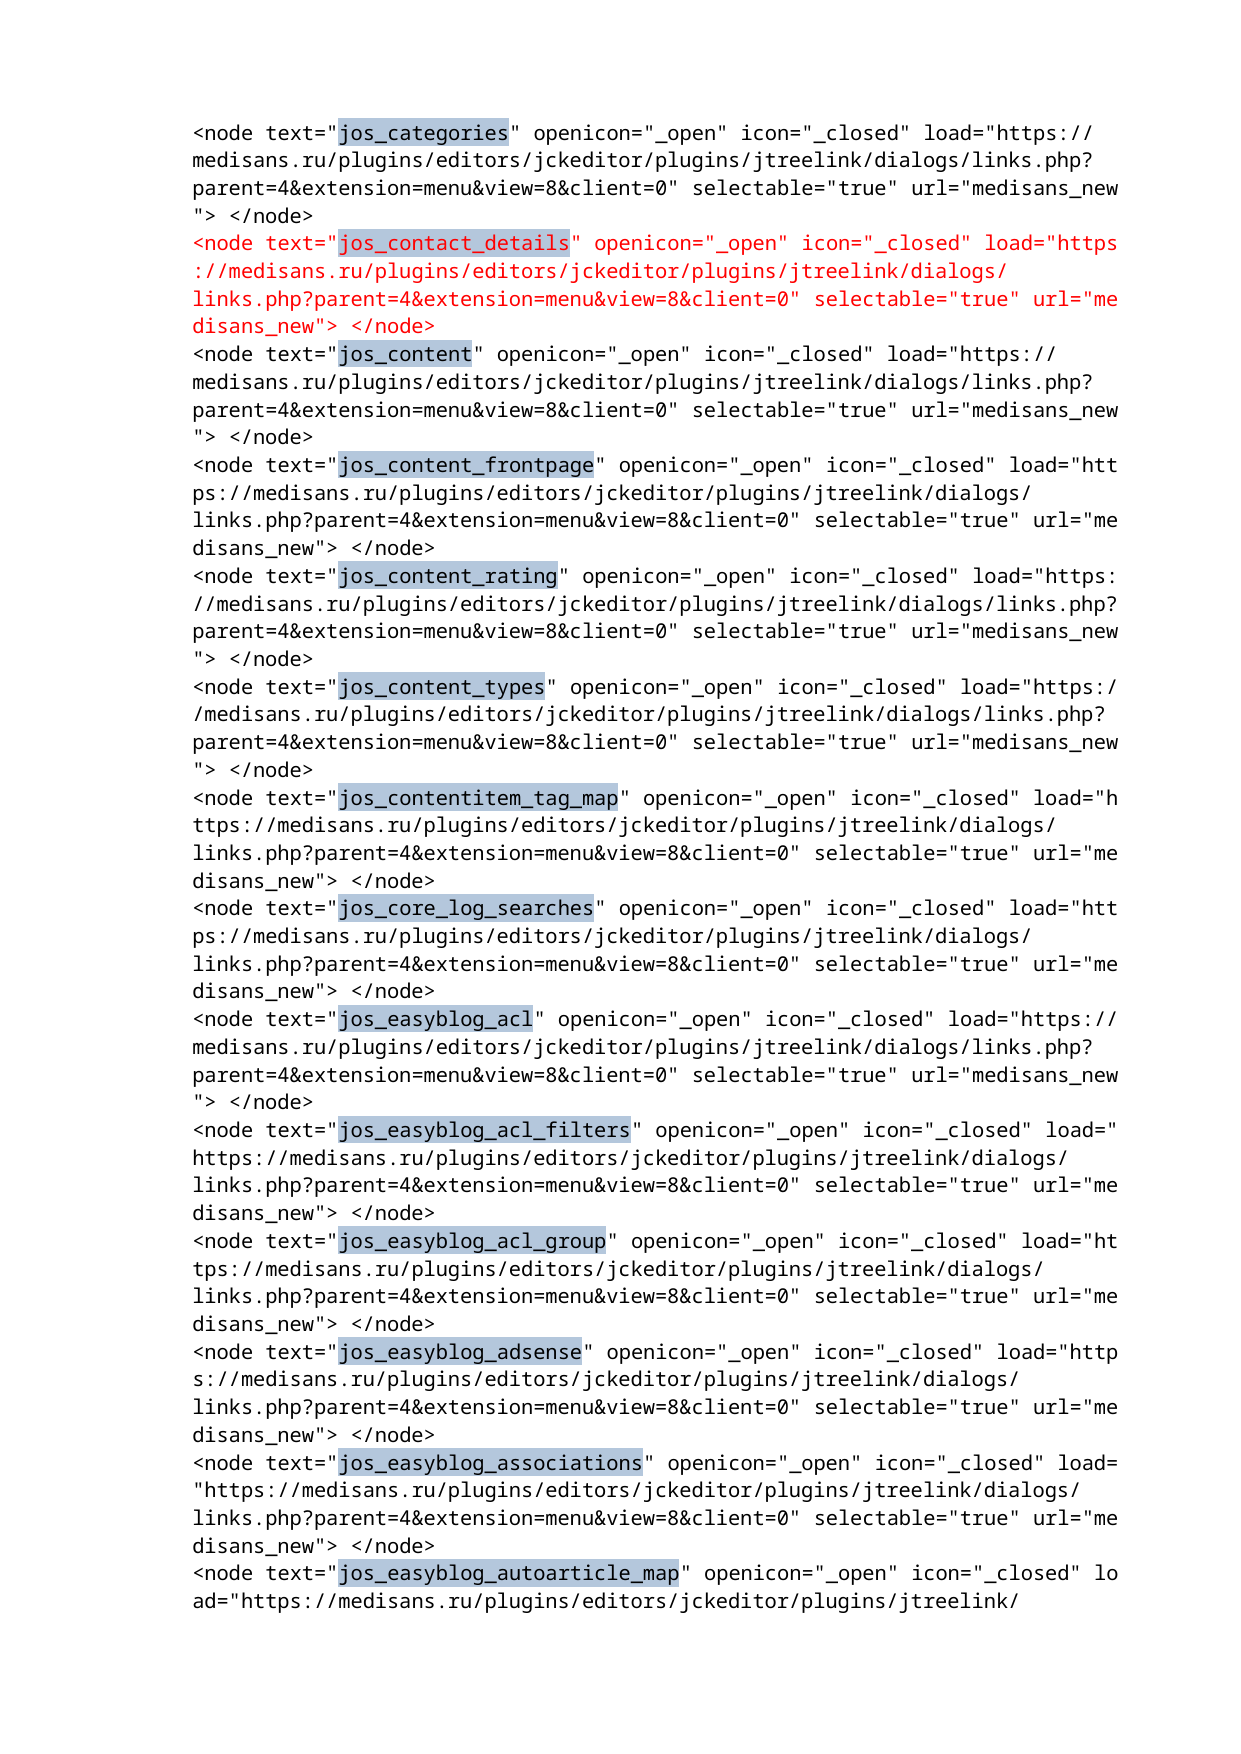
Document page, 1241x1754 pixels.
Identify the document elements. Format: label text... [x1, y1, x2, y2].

text <node text="jos_easyblog_autoarticle_map" openicon="_open" icon="_closed" load="https://medisans.ru/plugins/editors/jckeditor/plugins/jtreelink/ [192, 1559, 1122, 1614]
text <node text="jos_content_rating" openicon="_open" icon="_closed" load="https://medisans.ru/plugins/editors/jckeditor/plugins/jtreelink/dialogs/links.php?parent=4&extension=menu&view=8&client=0" selectable="true" url="medisans_new"> </node> [192, 561, 1122, 672]
text <node text="jos_contentitem_tag_map" openicon="_open" icon="_closed" load="https://medisans.ru/plugins/editors/jckeditor/plugins/jtreelink/dialogs/links.php?parent=4&extension=menu&view=8&client=0" selectable="true" url="medisans_new"> </node> [192, 783, 1122, 894]
text <node text="jos_content_types" openicon="_open" icon="_closed" load="https://medisans.ru/plugins/editors/jckeditor/plugins/jtreelink/dialogs/links.php?parent=4&extension=menu&view=8&client=0" selectable="true" url="medisans_new"> </node> [192, 672, 1122, 783]
text <node text="jos_easyblog_adsense" openicon="_open" icon="_closed" load="https://medisans.ru/plugins/editors/jckeditor/plugins/jtreelink/dialogs/links.php?parent=4&extension=menu&view=8&client=0" selectable="true" url="medisans_new"> </node> [192, 1337, 1122, 1448]
text <node text="jos_content_frontpage" openicon="_open" icon="_closed" load="https://medisans.ru/plugins/editors/jckeditor/plugins/jtreelink/dialogs/links.php?parent=4&extension=menu&view=8&client=0" selectable="true" url="medisans_new"> </node> [192, 451, 1122, 561]
text <node text="jos_easyblog_acl_filters" openicon="_open" icon="_closed" load="https://medisans.ru/plugins/editors/jckeditor/plugins/jtreelink/dialogs/links.php?parent=4&extension=menu&view=8&client=0" selectable="true" url="medisans_new"> </node> [192, 1116, 1122, 1226]
text <node text="jos_easyblog_acl_group" openicon="_open" icon="_closed" load="https://medisans.ru/plugins/editors/jckeditor/plugins/jtreelink/dialogs/links.php?parent=4&extension=menu&view=8&client=0" selectable="true" url="medisans_new"> </node> [192, 1226, 1122, 1337]
text <node text="jos_easyblog_acl" openicon="_open" icon="_closed" load="https://medisans.ru/plugins/editors/jckeditor/plugins/jtreelink/dialogs/links.php?parent=4&extension=menu&view=8&client=0" selectable="true" url="medisans_new"> </node> [192, 1005, 1122, 1116]
text <node text="jos_core_log_searches" openicon="_open" icon="_closed" load="https://medisans.ru/plugins/editors/jckeditor/plugins/jtreelink/dialogs/links.php?parent=4&extension=menu&view=8&client=0" selectable="true" url="medisans_new"> </node> [192, 894, 1122, 1005]
text <node text="jos_easyblog_associations" openicon="_open" icon="_closed" load="https://medisans.ru/plugins/editors/jckeditor/plugins/jtreelink/dialogs/links.php?parent=4&extension=menu&view=8&client=0" selectable="true" url="medisans_new"> </node> [192, 1448, 1122, 1559]
text <node text="jos_categories" openicon="_open" icon="_closed" load="https://medisans.ru/plugins/editors/jckeditor/plugins/jtreelink/dialogs/links.php?parent=4&extension=menu&view=8&client=0" selectable="true" url="medisans_new"> </node> [192, 118, 1122, 229]
text <node text="jos_contact_details" openicon="_open" icon="_closed" load="https://medisans.ru/plugins/editors/jckeditor/plugins/jtreelink/dialogs/links.php?parent=4&extension=menu&view=8&client=0" selectable="true" url="medisans_new"> </node> [192, 229, 1122, 340]
text <node text="jos_content" openicon="_open" icon="_closed" load="https://medisans.ru/plugins/editors/jckeditor/plugins/jtreelink/dialogs/links.php?parent=4&extension=menu&view=8&client=0" selectable="true" url="medisans_new"> </node> [192, 340, 1122, 451]
